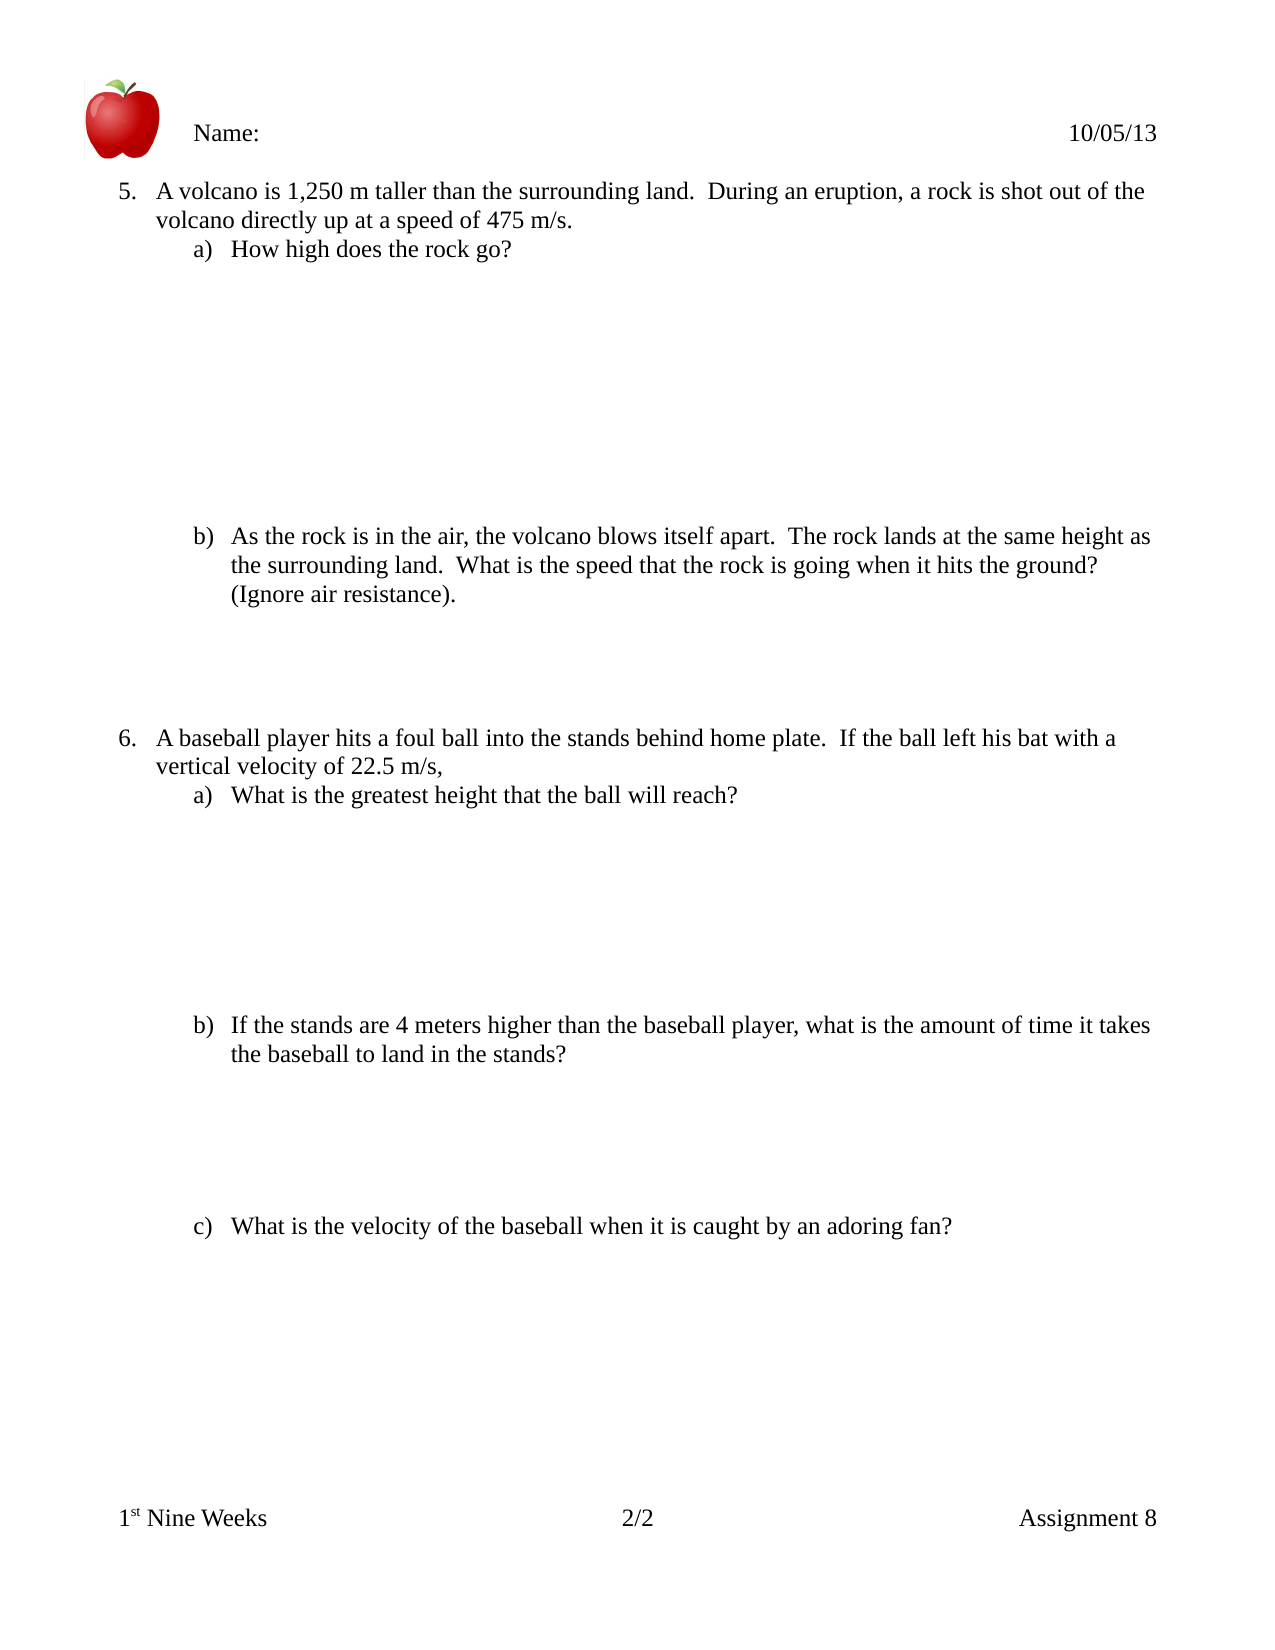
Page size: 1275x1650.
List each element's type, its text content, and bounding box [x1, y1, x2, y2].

list How high does the rock go? [193, 234, 1157, 263]
list What is the velocity of the baseball when it is caught by an adoring fan? [193, 1211, 1157, 1240]
list What is the greatest height that the ball will reach? [193, 780, 1157, 809]
list A baseball player hits a foul ball into the stands behind home plate. If the ball left his bat with a vertical velocity of 22.5 m/s, [118, 723, 1157, 780]
list As the rock is in the air, the volcano blows itself apart. The rock lands at the same height as the surrounding land. What is the speed that the rock is going when it hits the ground? (Ignore air resistance). [193, 521, 1157, 608]
picture [84, 79, 160, 159]
list If the stands are 4 meters higher than the baseball player, what is the amount of time it takes the baseball to land in the stands? [193, 1010, 1157, 1068]
list A volcano is 1,250 m taller than the surrounding land. During an eruption, a rock is shot out of the volcano directly up at a speed of 475 m/s. [118, 176, 1157, 234]
